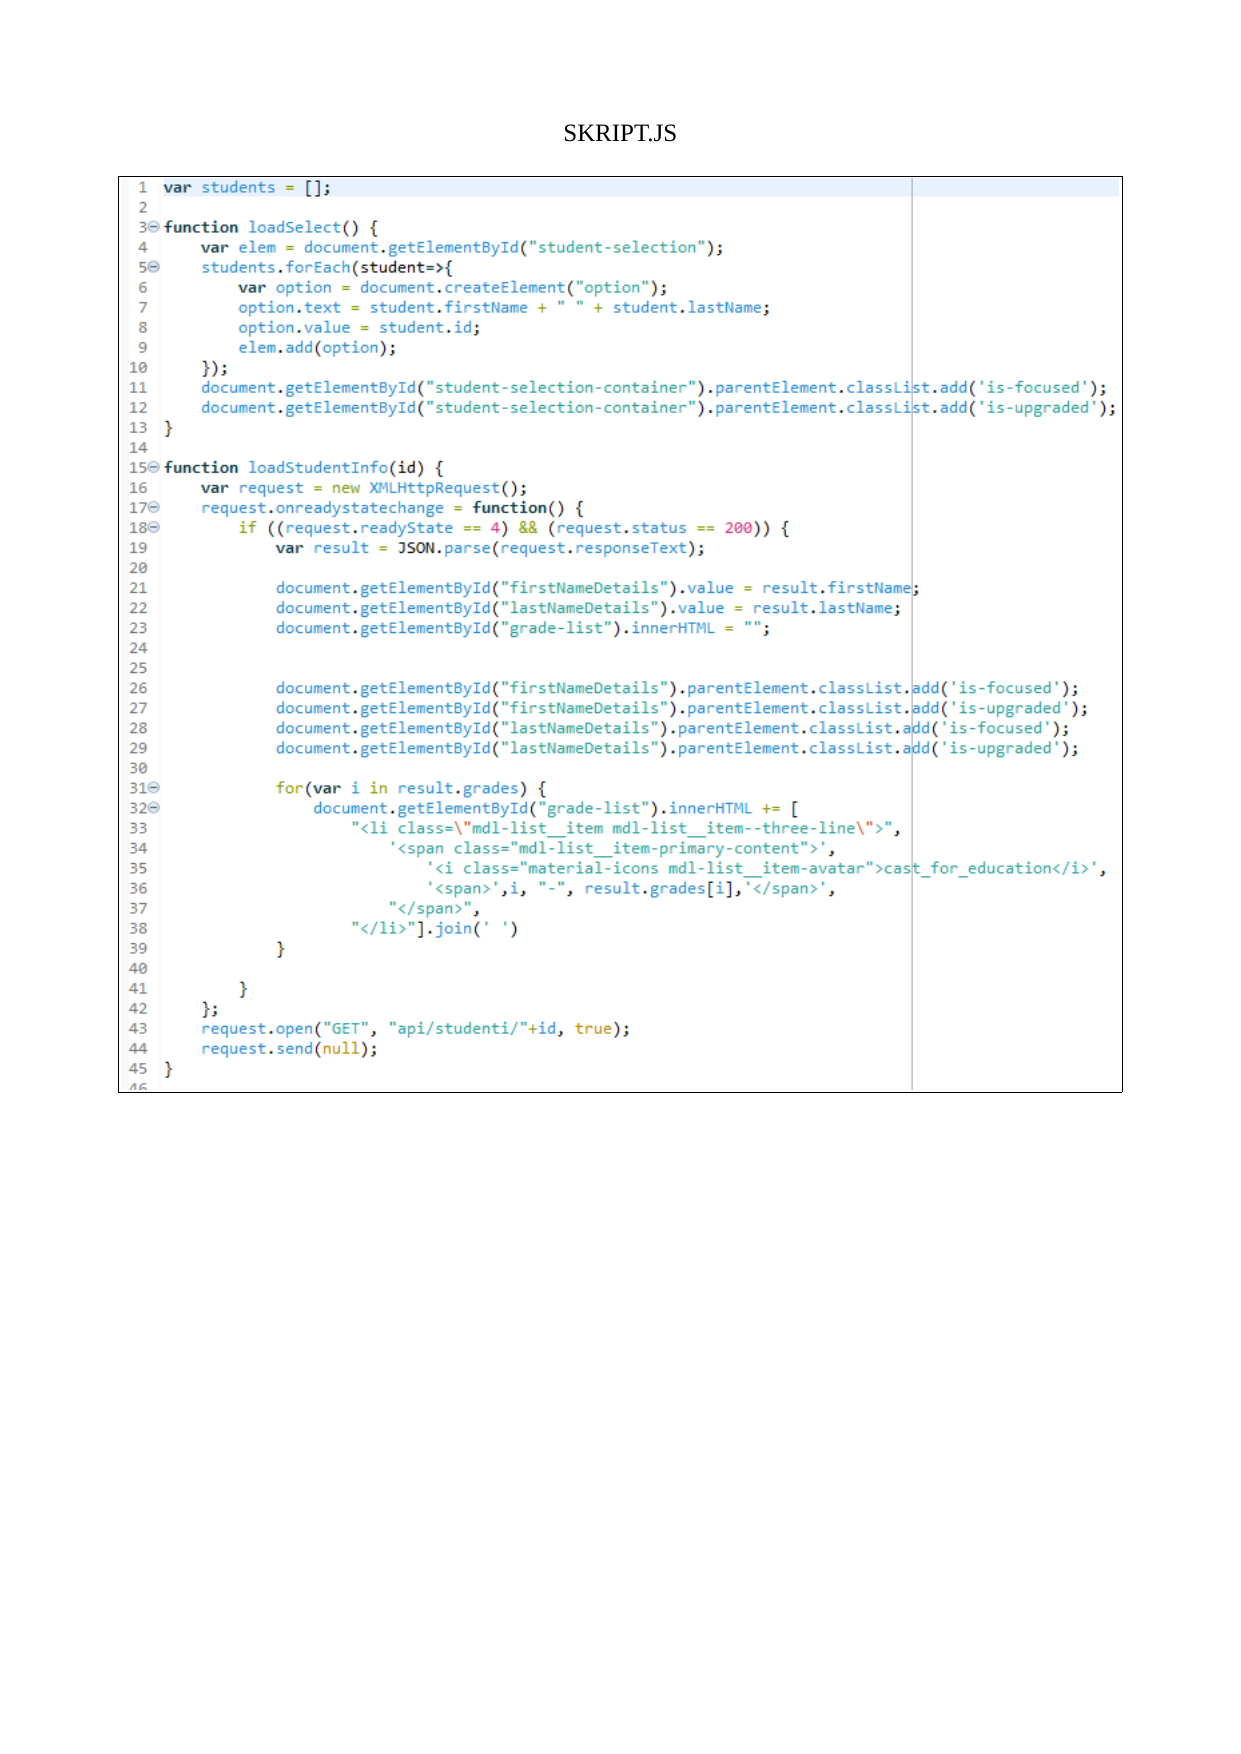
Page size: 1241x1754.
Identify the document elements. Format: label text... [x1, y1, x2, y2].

picture [121, 178, 1119, 1090]
text SKRIPT.JS [118, 118, 1122, 147]
